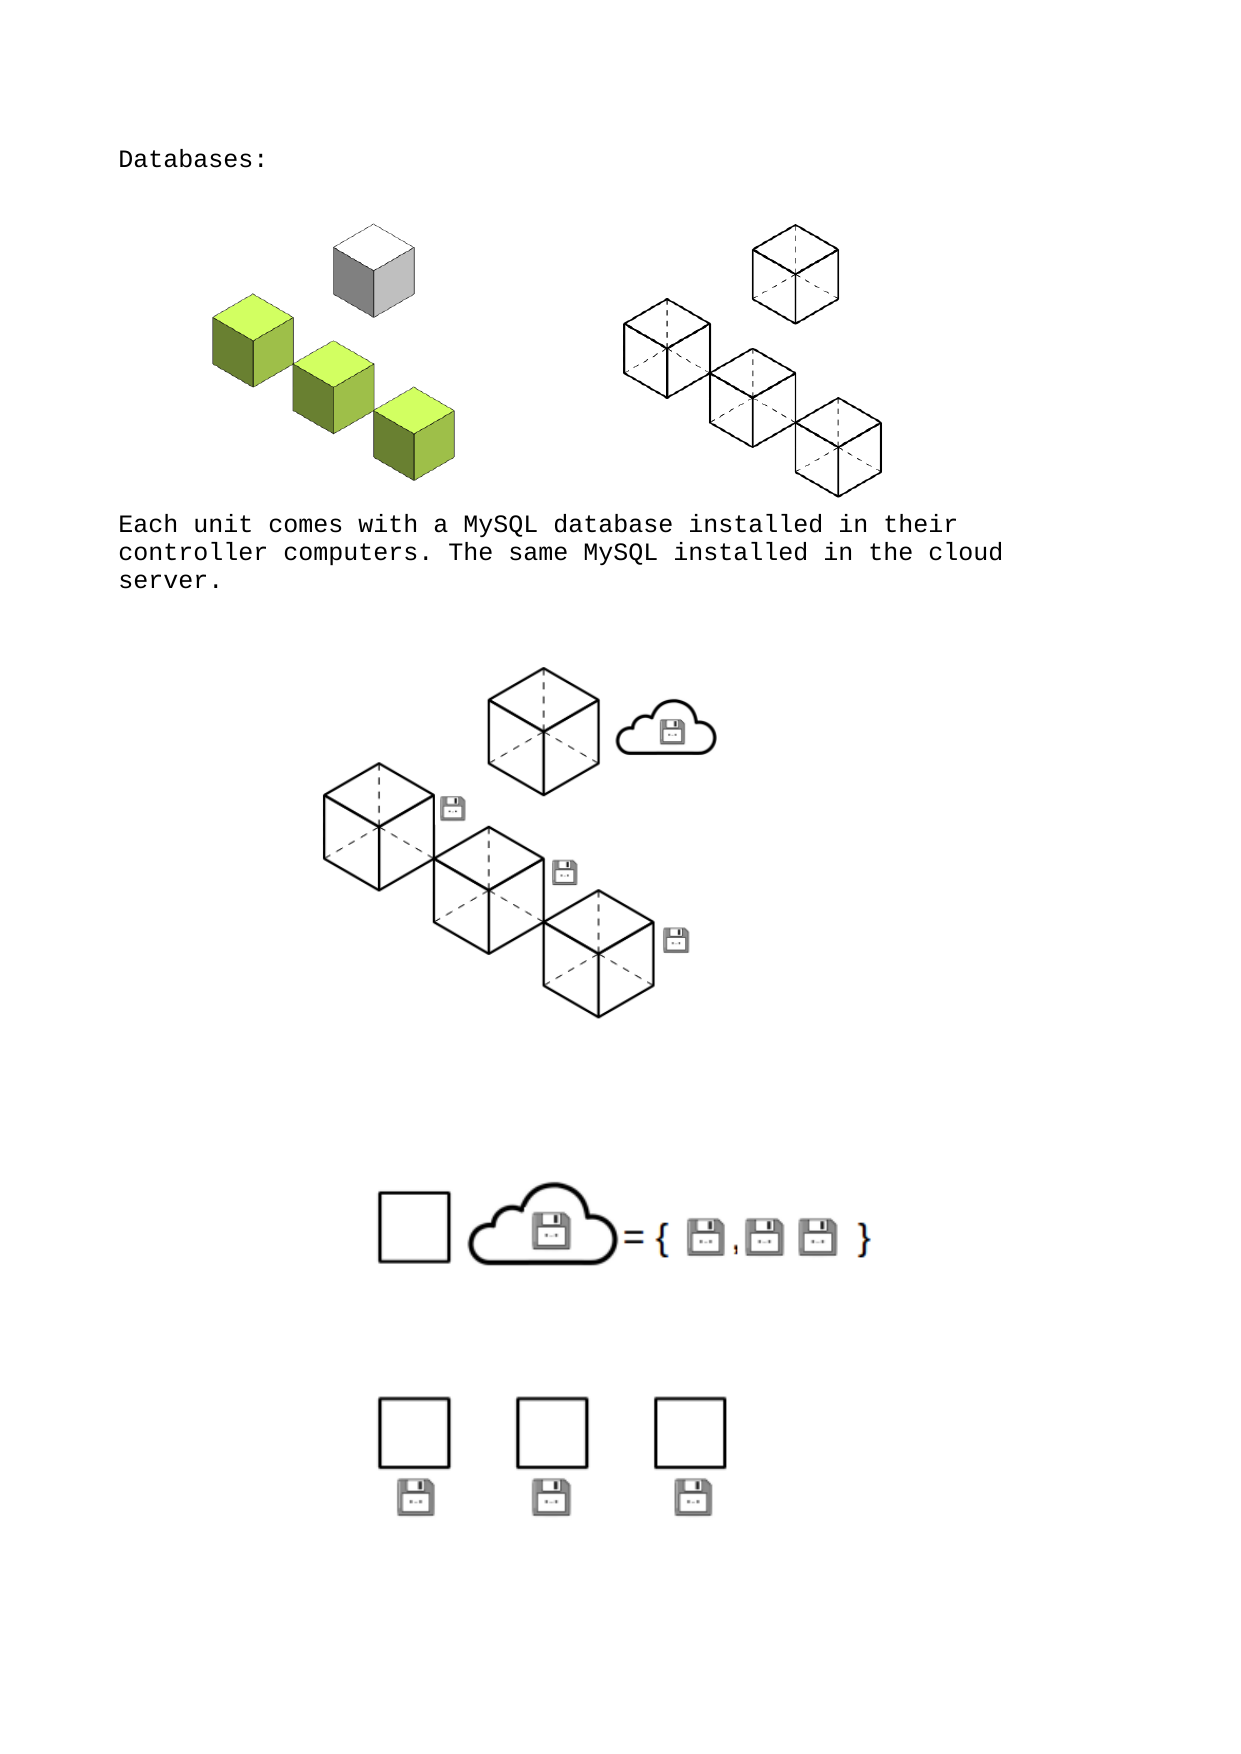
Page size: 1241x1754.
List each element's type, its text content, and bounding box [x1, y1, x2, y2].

text Databases: [118, 146, 1122, 175]
picture [285, 627, 738, 1030]
text Each unit comes with a MySQL database installed in their controller computers. The same MySQL installed in the cloud server. [118, 203, 1122, 596]
picture [118, 192, 978, 512]
picture [342, 1162, 899, 1549]
